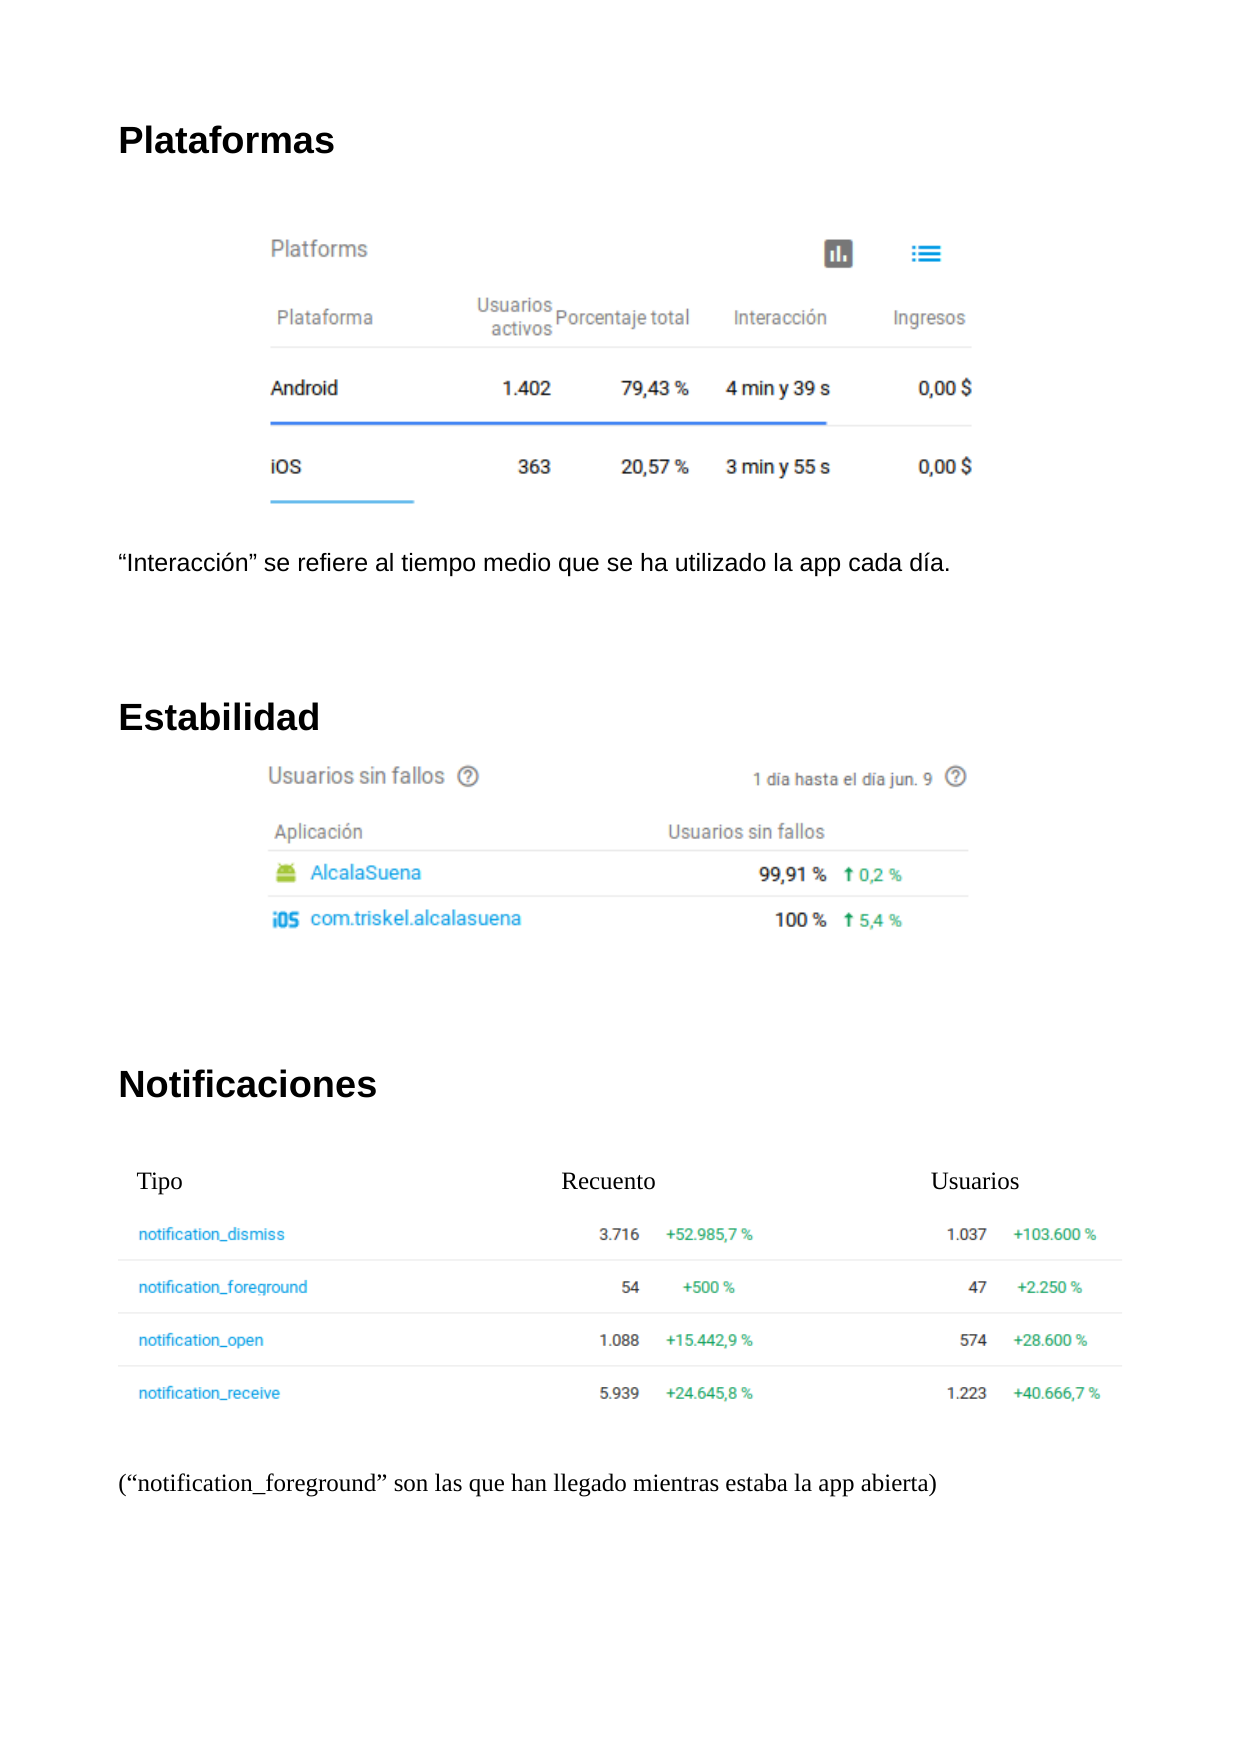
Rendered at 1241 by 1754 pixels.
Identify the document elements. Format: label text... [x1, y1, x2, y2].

subtitle Notificaciones [118, 1062, 1122, 1106]
subtitle Estabilidad [118, 695, 1122, 739]
text Tipo Recuento Usuarios [118, 1166, 1122, 1194]
picture [118, 1213, 1123, 1417]
picture [252, 221, 989, 521]
picture [248, 751, 992, 949]
subtitle “Interacción” se refiere al tiempo medio que se ha utilizado la app cada día. [118, 548, 1122, 577]
subtitle Plataformas [118, 118, 1122, 162]
text (“notification_foreground” son las que han llegado mientras estaba la app abierta) [118, 1468, 1122, 1497]
